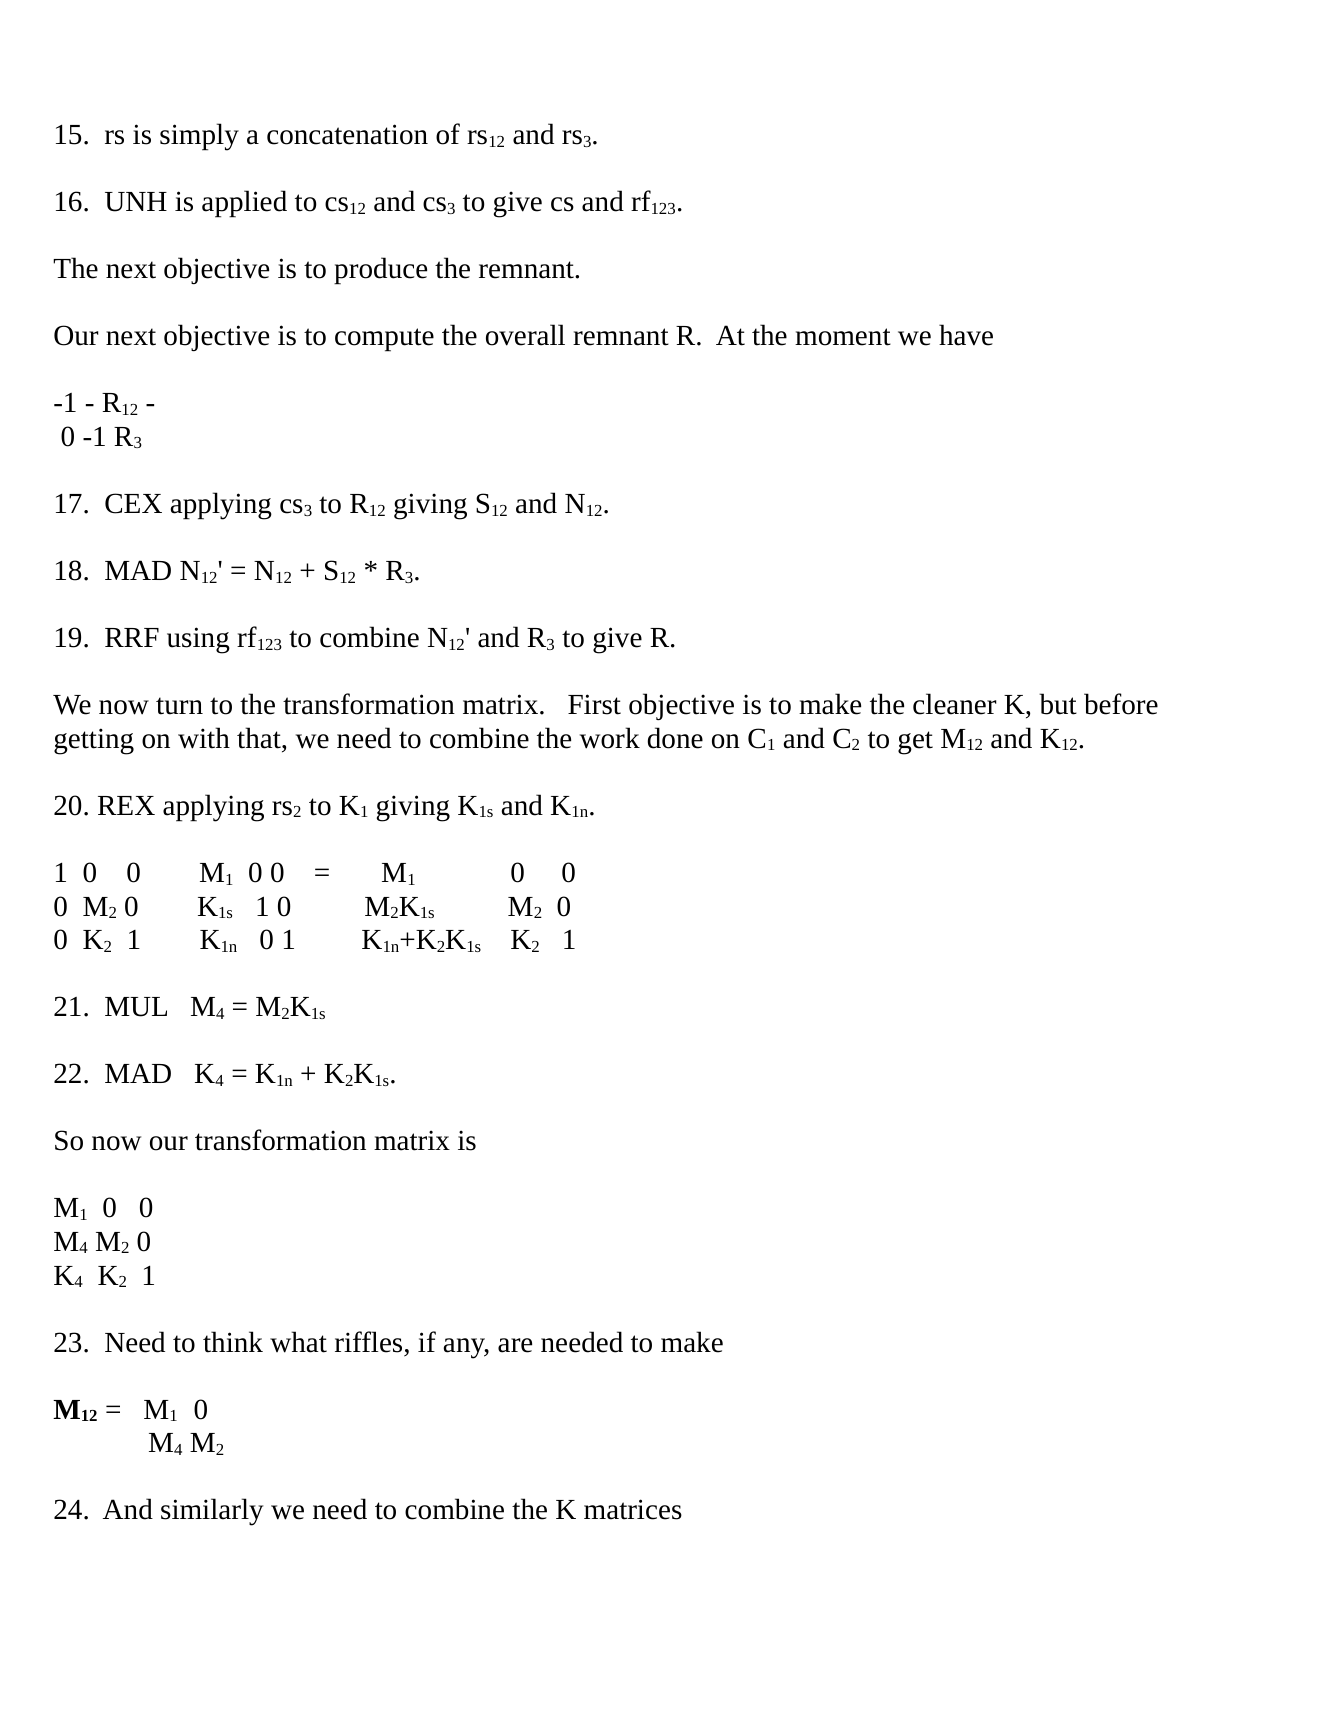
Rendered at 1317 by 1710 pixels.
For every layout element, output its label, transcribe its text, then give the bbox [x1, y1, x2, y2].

text 24. And similarly we need to combine the K matrices [53, 1492, 1174, 1526]
text 18. MAD N12' = N12 + S12 * R3. [53, 553, 1174, 587]
text 0 K2 1 K1n 0 1 K1n+K2K1s K2 1 [53, 922, 1174, 956]
text We now turn to the transformation matrix. First objective is to make the cleaner K, but before getting on with that, we need to combine the work done on C1 and C2 to get M12 and K12. [53, 687, 1174, 754]
text 17. CEX applying cs3 to R12 giving S12 and N12. [53, 486, 1174, 520]
text 16. UNH is applied to cs12 and cs3 to give cs and rf123. [53, 184, 1174, 218]
text 19. RRF using rf123 to combine N12' and R3 to give R. [53, 620, 1174, 654]
text M1 0 0 [53, 1191, 1174, 1224]
text M4 M2 [53, 1425, 1174, 1459]
text M12 = M1 0 [53, 1392, 1174, 1425]
text So now our transformation matrix is [53, 1123, 1174, 1157]
text M4 M2 0 [53, 1224, 1174, 1258]
text 0 M2 0 K1s 1 0 M2K1s M2 0 [53, 889, 1174, 922]
text 1 0 0 M1 0 0 = M1 0 0 [53, 855, 1174, 889]
text K4 K2 1 [53, 1258, 1174, 1291]
text 20. REX applying rs2 to K1 giving K1s and K1n. [53, 788, 1174, 822]
text 15. rs is simply a concatenation of rs12 and rs3. [53, 117, 1174, 151]
text 23. Need to think what riffles, if any, are needed to make [53, 1325, 1174, 1358]
text 21. MUL M4 = M2K1s [53, 989, 1174, 1023]
text The next objective is to produce the remnant. [53, 251, 1174, 285]
text Our next objective is to compute the overall remnant R. At the moment we have [53, 318, 1174, 352]
text 0 -1 R3 [53, 419, 1174, 453]
text 22. MAD K4 = K1n + K2K1s. [53, 1056, 1174, 1090]
text -1 - R12 - [53, 386, 1174, 419]
